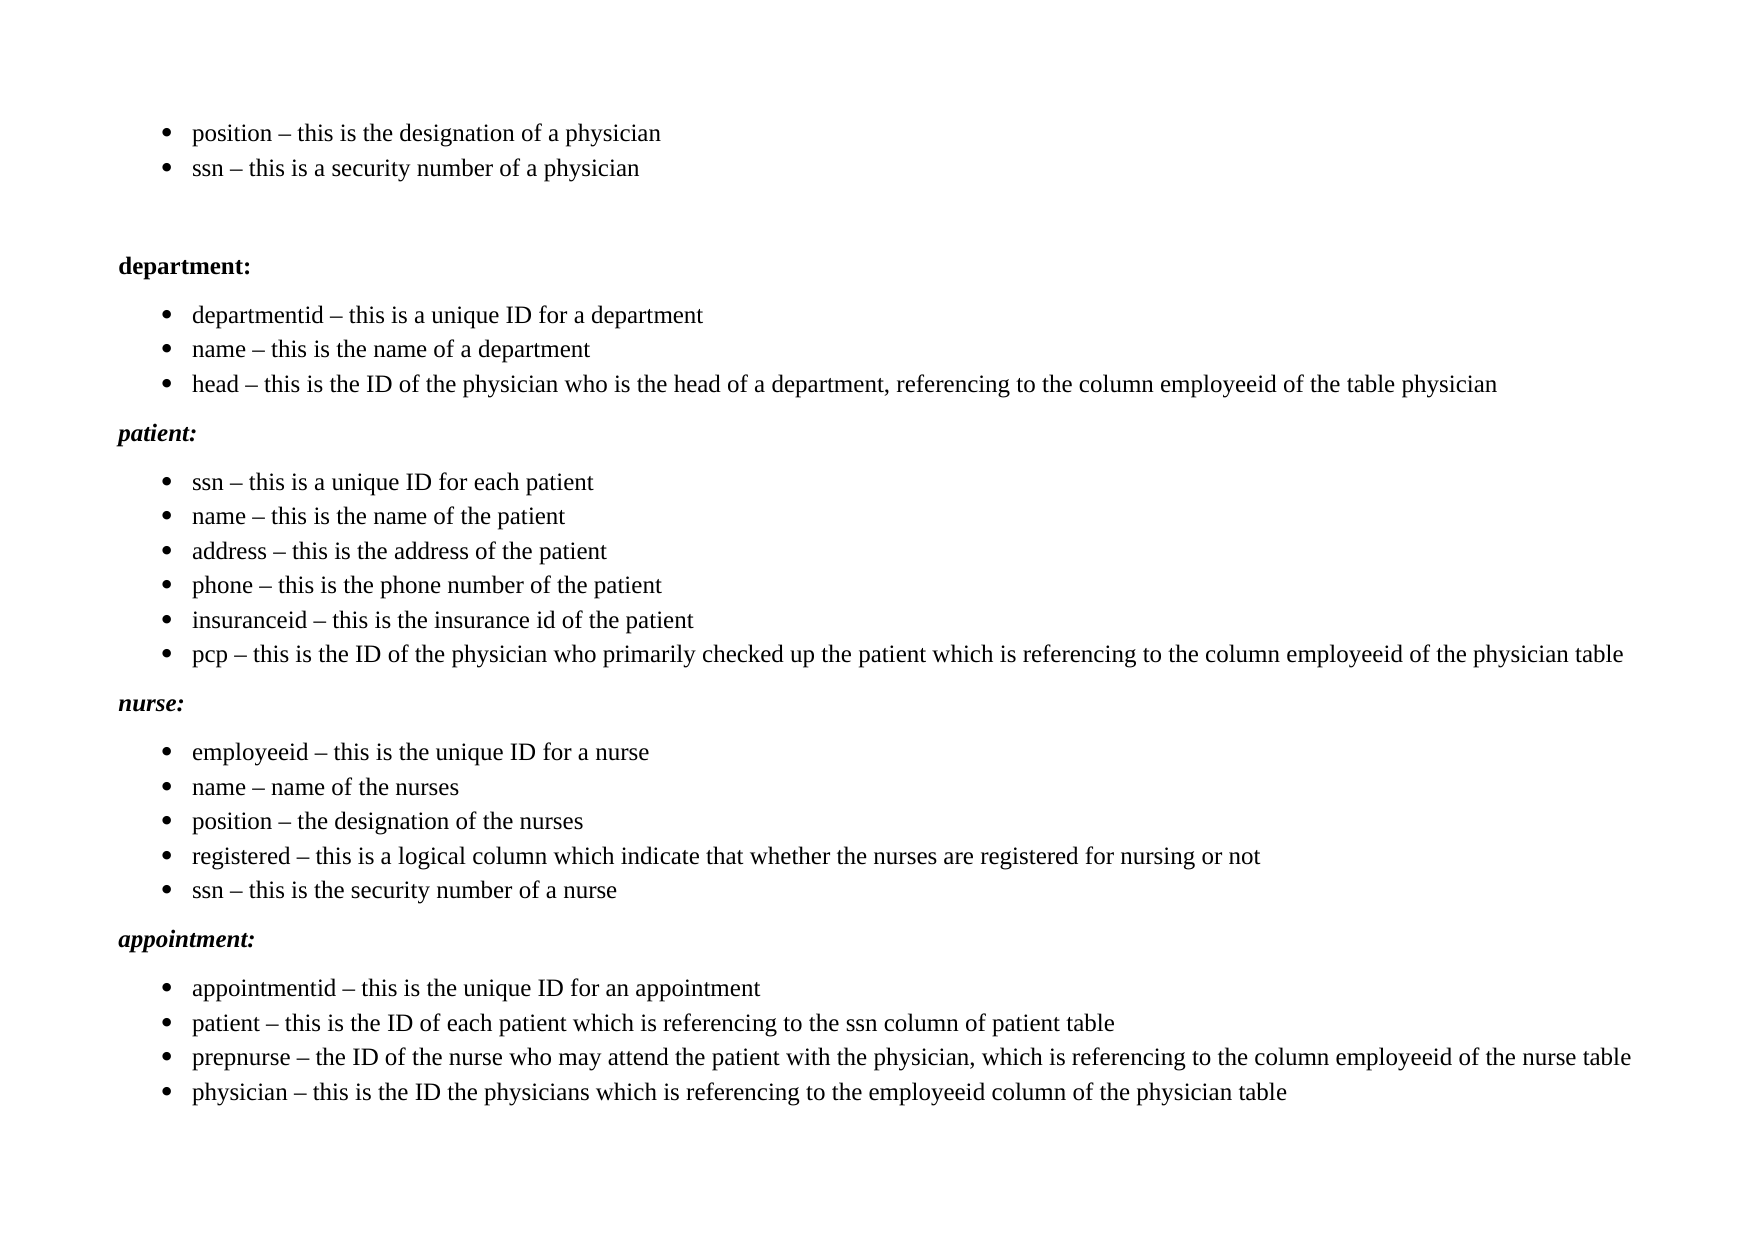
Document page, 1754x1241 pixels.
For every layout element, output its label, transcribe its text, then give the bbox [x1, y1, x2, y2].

list ssn – this is a security number of a physician [162, 153, 1636, 181]
list patient – this is the ID of each patient which is referencing to the ssn column of patient table [162, 1008, 1636, 1037]
list prepnurse – the ID of the nurse who may attend the patient with the physician, which is referencing to the column employeeid of the nurse table [162, 1042, 1636, 1071]
list name – this is the name of the patient [162, 501, 1636, 530]
list physician – this is the ID the physicians which is referencing to the employeeid column of the physician table [162, 1077, 1636, 1106]
text nurse: [118, 688, 1636, 717]
text department: [118, 251, 1636, 279]
list position – this is the designation of a physician [162, 118, 1636, 147]
list address – this is the address of the patient [162, 536, 1636, 564]
list position – the designation of the nurses [162, 806, 1636, 835]
text appointment: [118, 924, 1636, 953]
list appointmentid – this is the unique ID for an appointment [162, 973, 1636, 1002]
list head – this is the ID of the physician who is the head of a department, referencing to the column employeeid of the table physician [162, 369, 1636, 397]
list departmentid – this is a unique ID for a department [162, 300, 1636, 328]
list name – name of the nurses [162, 772, 1636, 801]
list name – this is the name of a department [162, 334, 1636, 363]
list ssn – this is the security number of a nurse [162, 875, 1636, 904]
list pcp – this is the ID of the physician who primarily checked up the patient which is referencing to the column employeeid of the physician table [162, 639, 1636, 668]
list employeeid – this is the unique ID for a nurse [162, 737, 1636, 766]
list phone – this is the phone number of the patient [162, 570, 1636, 599]
text patient: [118, 418, 1636, 447]
list ssn – this is a unique ID for each patient [162, 467, 1636, 496]
list insuranceid – this is the insurance id of the patient [162, 605, 1636, 633]
list registered – this is a logical column which indicate that whether the nurses are registered for nursing or not [162, 841, 1636, 869]
